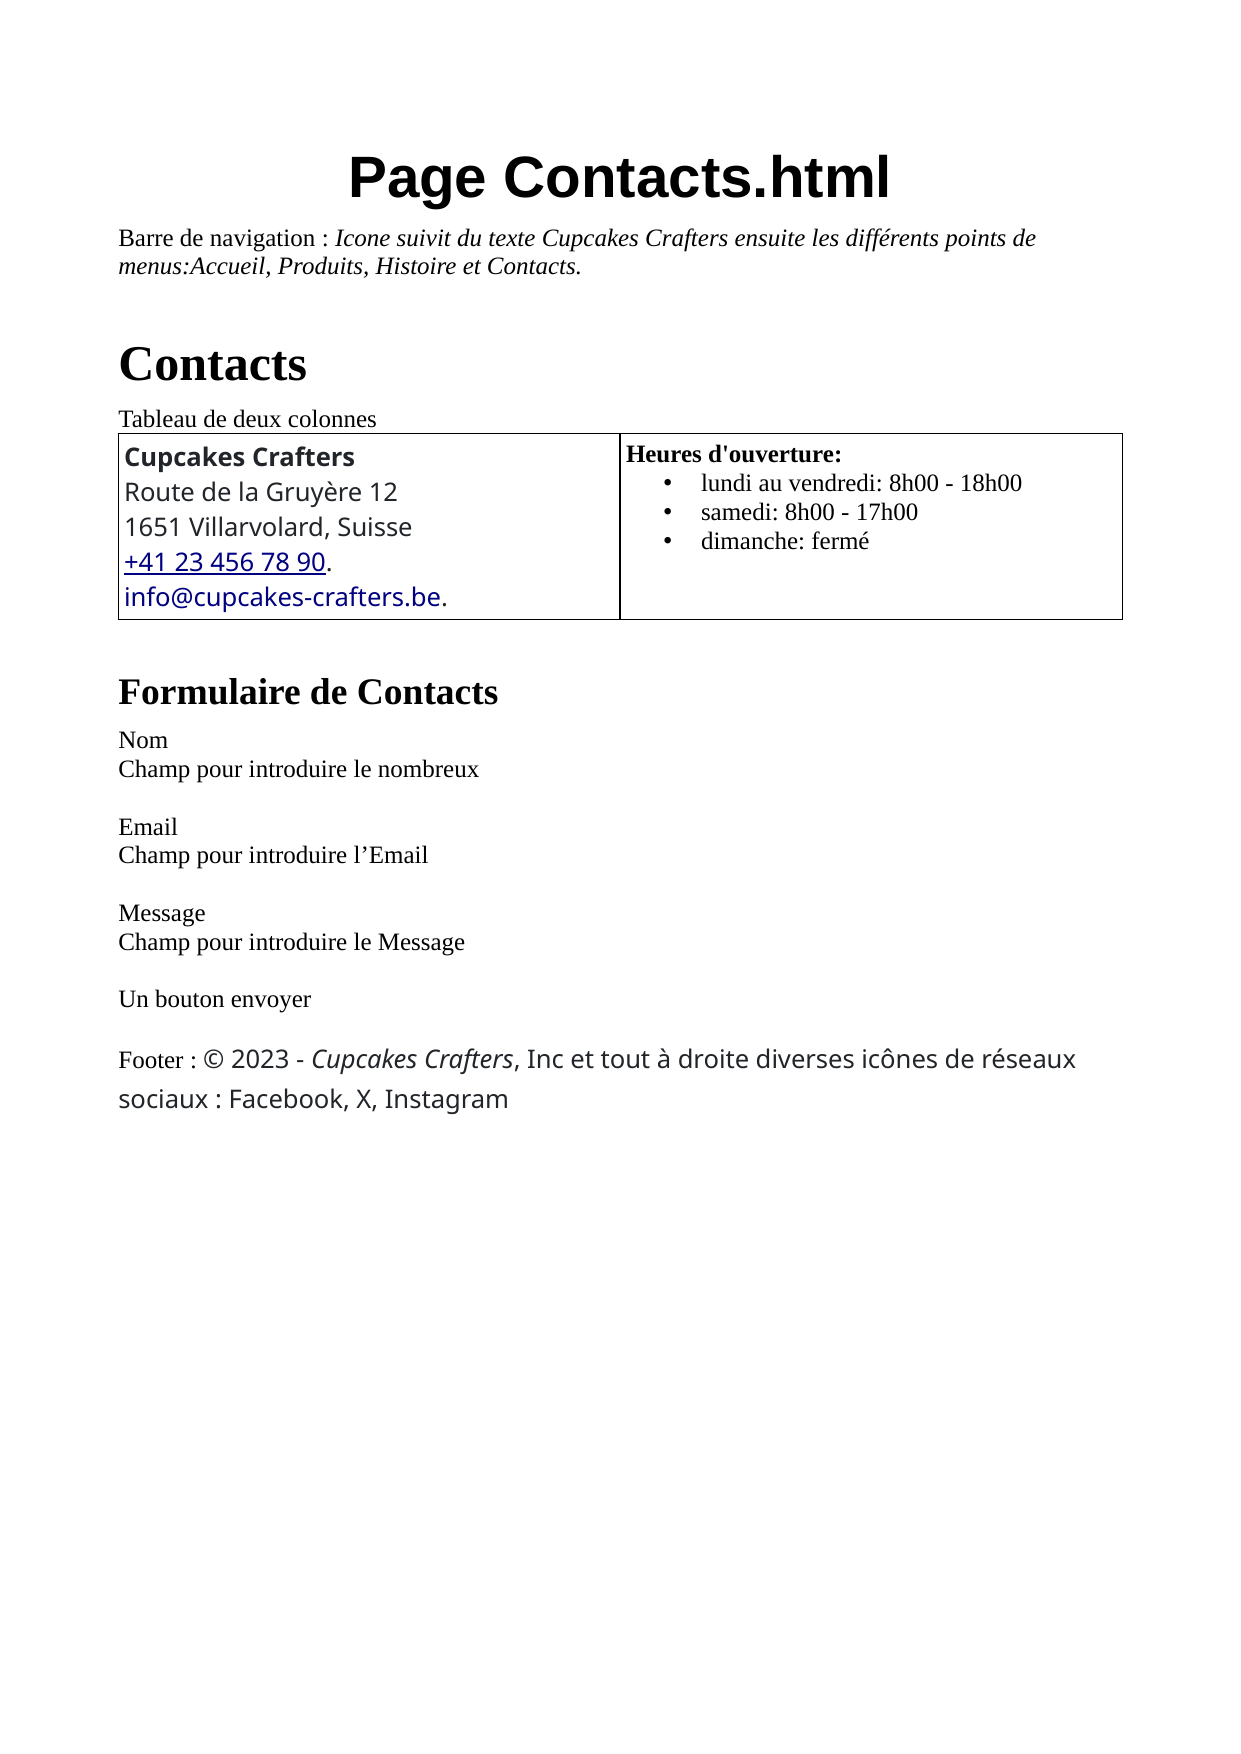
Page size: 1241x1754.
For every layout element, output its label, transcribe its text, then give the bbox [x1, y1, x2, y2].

text Email [118, 812, 1122, 840]
text Footer : © 2023 - Cupcakes Crafters, Inc et tout à droite diverses icônes de réseaux sociaux : Facebook, X, Instagram [118, 1042, 1122, 1116]
text Tableau de deux colonnes [118, 404, 1122, 433]
subtitle Formulaire de Contacts [118, 670, 1122, 713]
table_header Heures d'ouverture: lundi au vendredi: 8h00 - 18h00 samedi: 8h00 - 17h00 dimanche: fermé [621, 434, 1122, 619]
text Nom [118, 725, 1122, 754]
text Champ pour introduire l’Email [118, 840, 1122, 869]
text Un bouton envoyer [118, 984, 1122, 1013]
text Champ pour introduire le nombreux [118, 754, 1122, 783]
title Page Contacts.html [118, 143, 1122, 210]
text Message [118, 898, 1122, 927]
subtitle Contacts [118, 334, 1122, 391]
text Champ pour introduire le Message [118, 927, 1122, 955]
text Barre de navigation : Icone suivit du texte Cupcakes Crafters ensuite les différents points de menus:Accueil, Produits, Histoire et Contacts. [118, 223, 1122, 280]
table_header Cupcakes Crafters Route de la Gruyère 12 1651 Villarvolard, Suisse +41 23 456 78 90. info@cupcakes-crafters.be. [119, 434, 619, 619]
